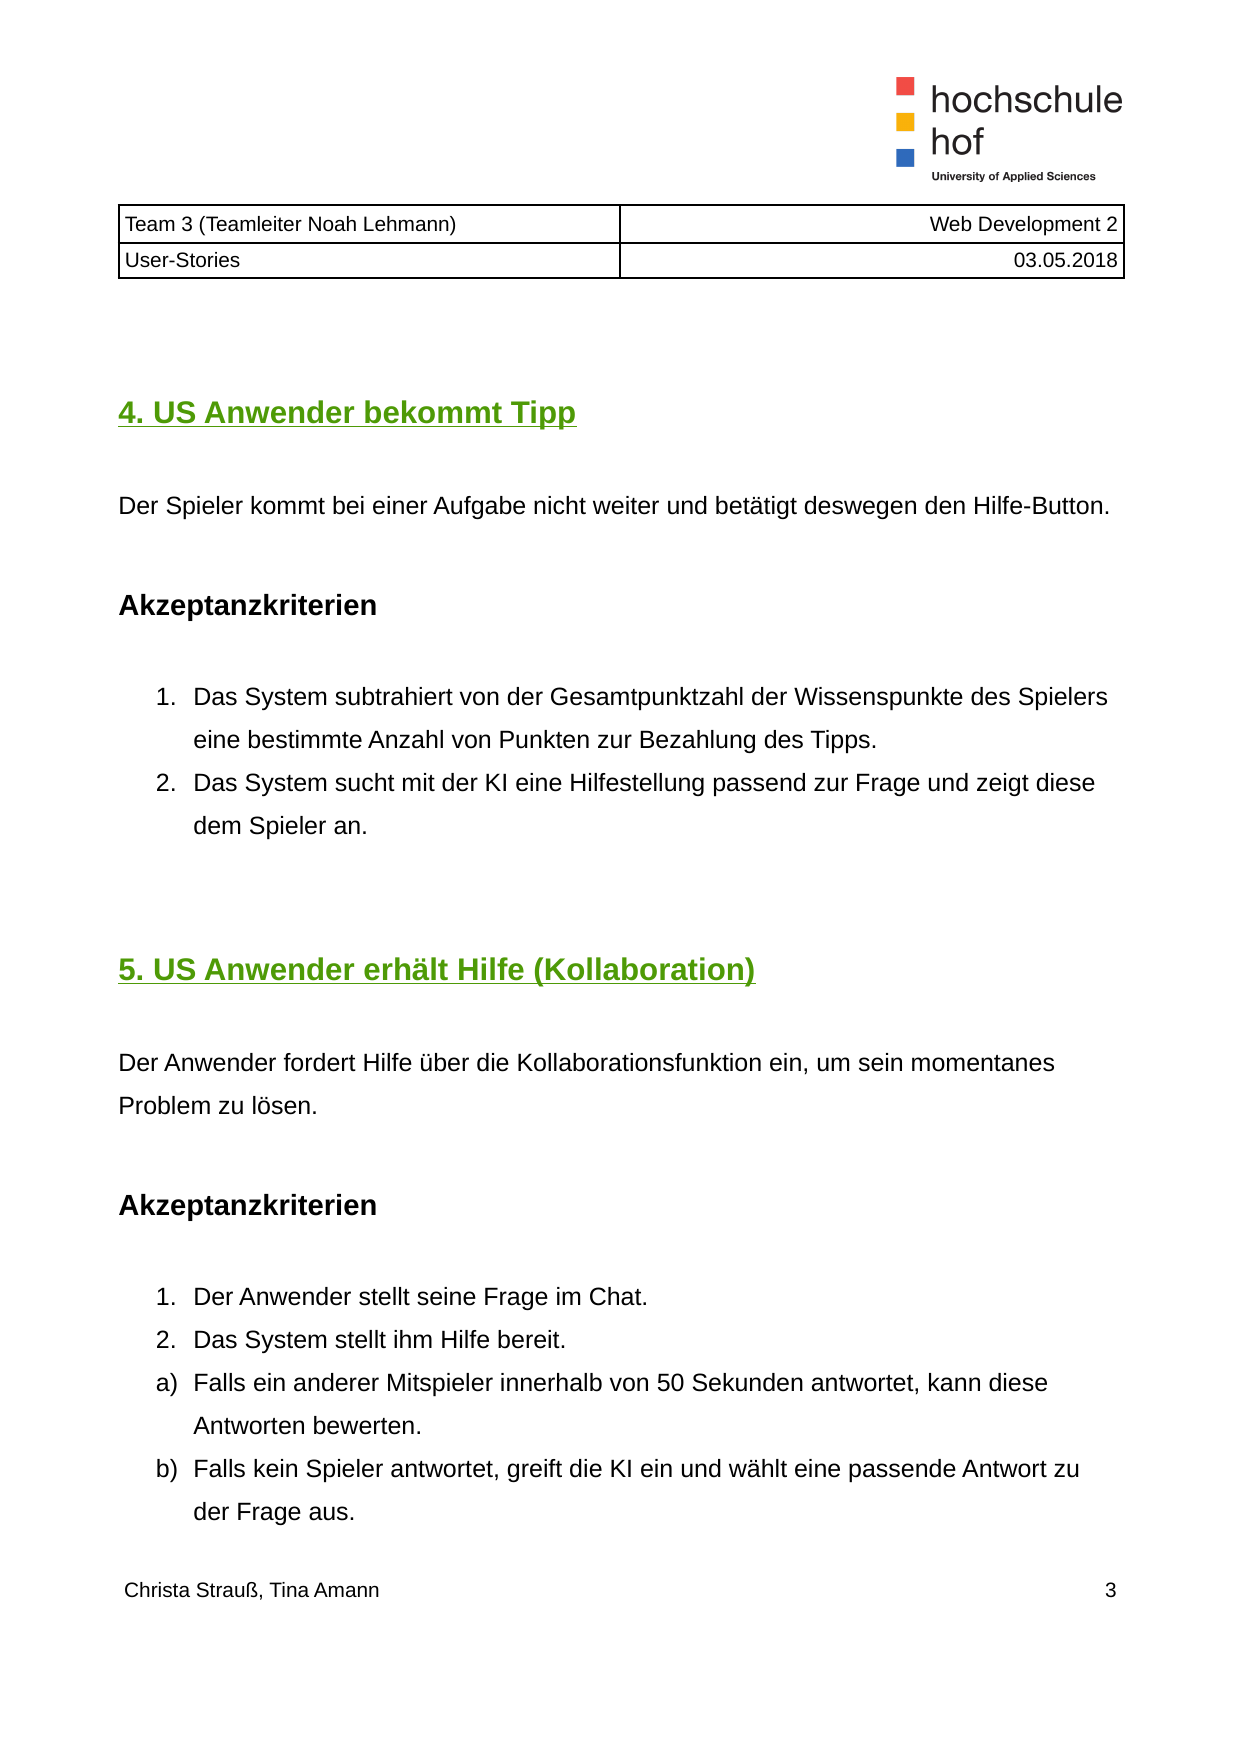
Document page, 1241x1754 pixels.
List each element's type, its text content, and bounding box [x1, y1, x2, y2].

picture [896, 77, 1122, 182]
list Das System sucht mit der KI eine Hilfestellung passend zur Frage und zeigt diese dem Spieler an. [156, 768, 1122, 840]
list Das System stellt ihm Hilfe bereit. [156, 1325, 1122, 1354]
list Falls kein Spieler antwortet, greift die KI ein und wählt eine passende Antwort zu der Frage aus. [156, 1454, 1122, 1526]
text 4. US Anwender bekommt Tipp [118, 394, 1122, 430]
list Der Anwender stellt seine Frage im Chat. [156, 1282, 1122, 1311]
list Falls ein anderer Mitspieler innerhalb von 50 Sekunden antwortet, kann diese Antworten bewerten. [156, 1368, 1122, 1440]
text Akzeptanzkriterien [118, 1188, 1122, 1222]
list Das System subtrahiert von der Gesamtpunktzahl der Wissenspunkte des Spielers eine bestimmte Anzahl von Punkten zur Bezahlung des Tipps. [156, 682, 1122, 754]
text Der Anwender fordert Hilfe über die Kollaborationsfunktion ein, um sein momentanes Problem zu lösen. [118, 1048, 1122, 1120]
text Der Spieler kommt bei einer Aufgabe nicht weiter und betätigt deswegen den Hilfe-Button. [118, 491, 1122, 520]
text 5. US Anwender erhält Hilfe (Kollaboration) [118, 951, 1122, 987]
text Akzeptanzkriterien [118, 588, 1122, 622]
